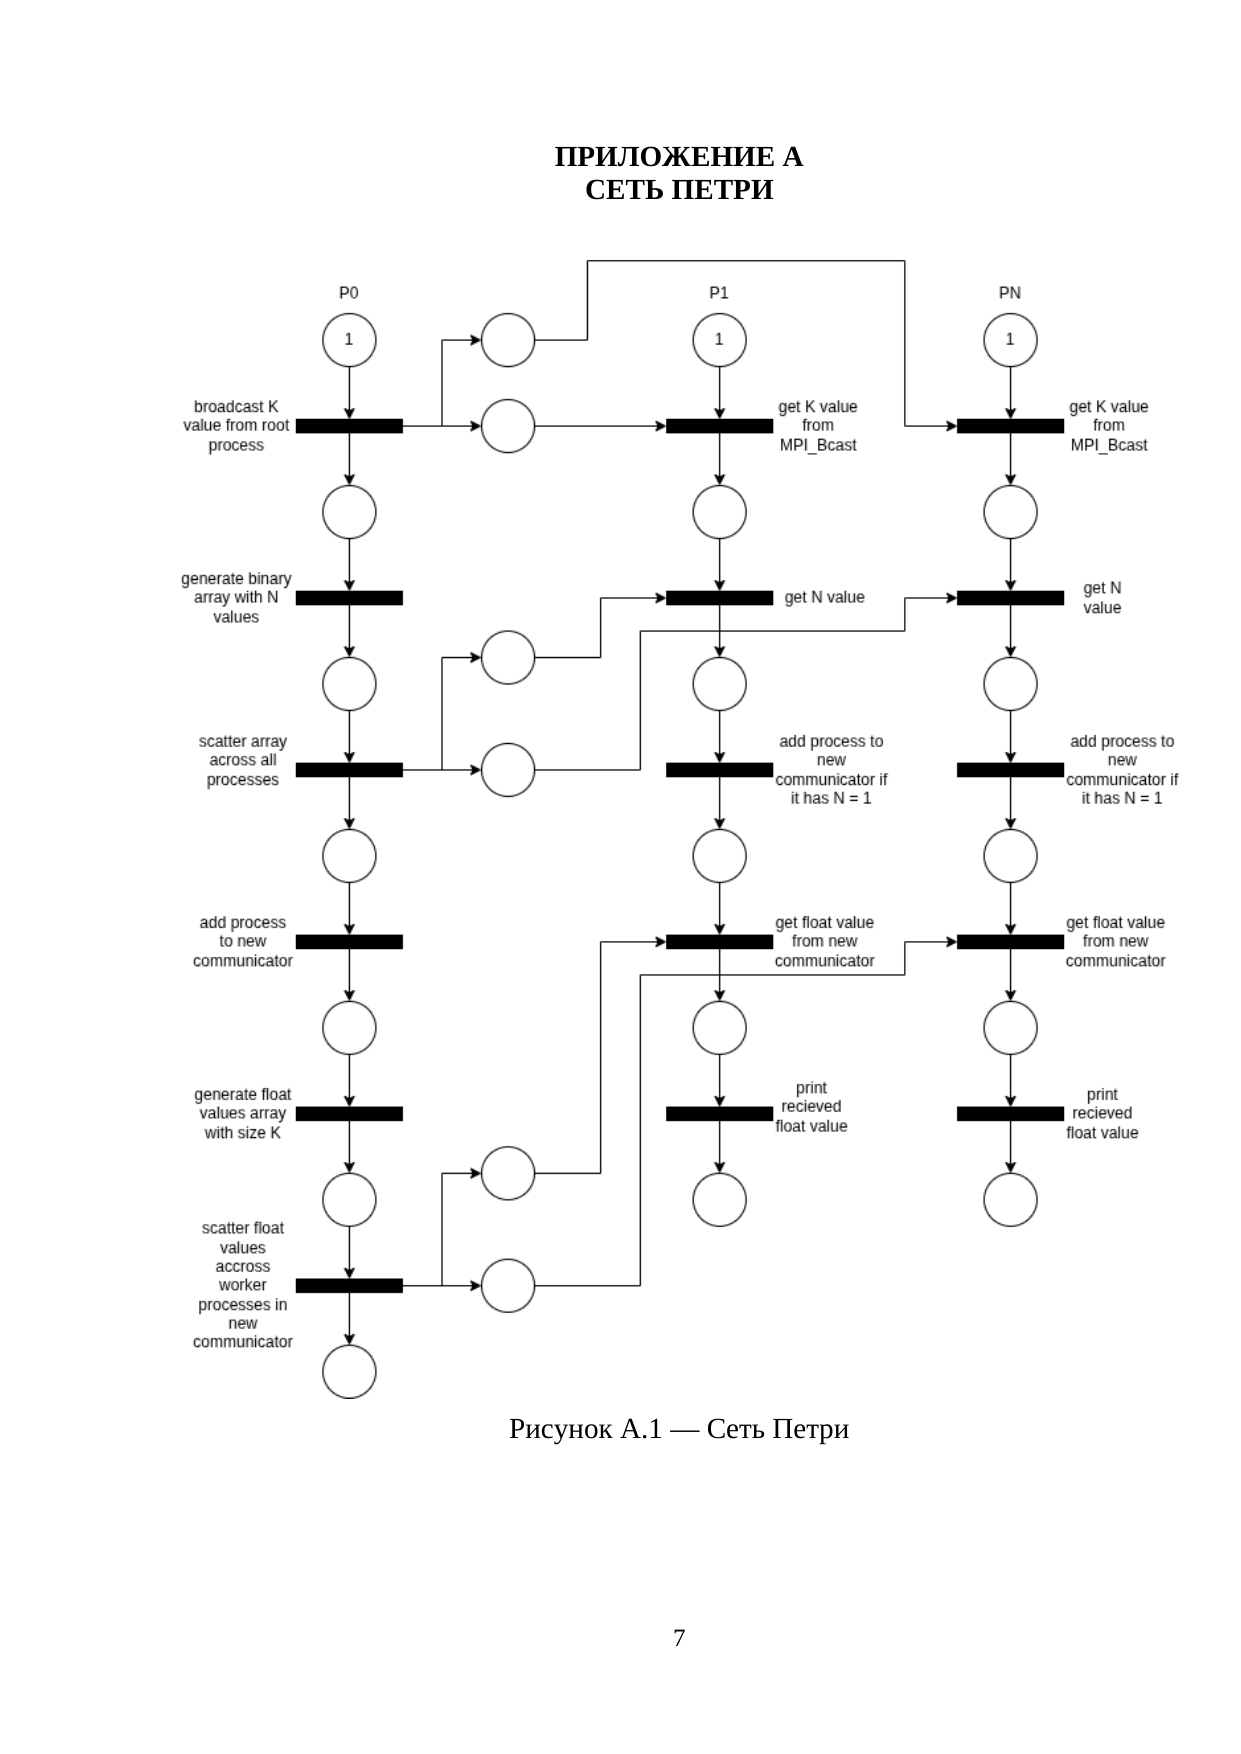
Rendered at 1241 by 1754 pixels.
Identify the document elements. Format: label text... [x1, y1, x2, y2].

table_header [177, 1399, 1181, 1473]
table_header [177, 240, 1181, 252]
subtitle СЕТЬ ПЕТРИ [177, 172, 1181, 206]
subtitle ПРИЛОЖЕНИЕ A [177, 139, 1181, 172]
picture [177, 252, 1182, 1399]
